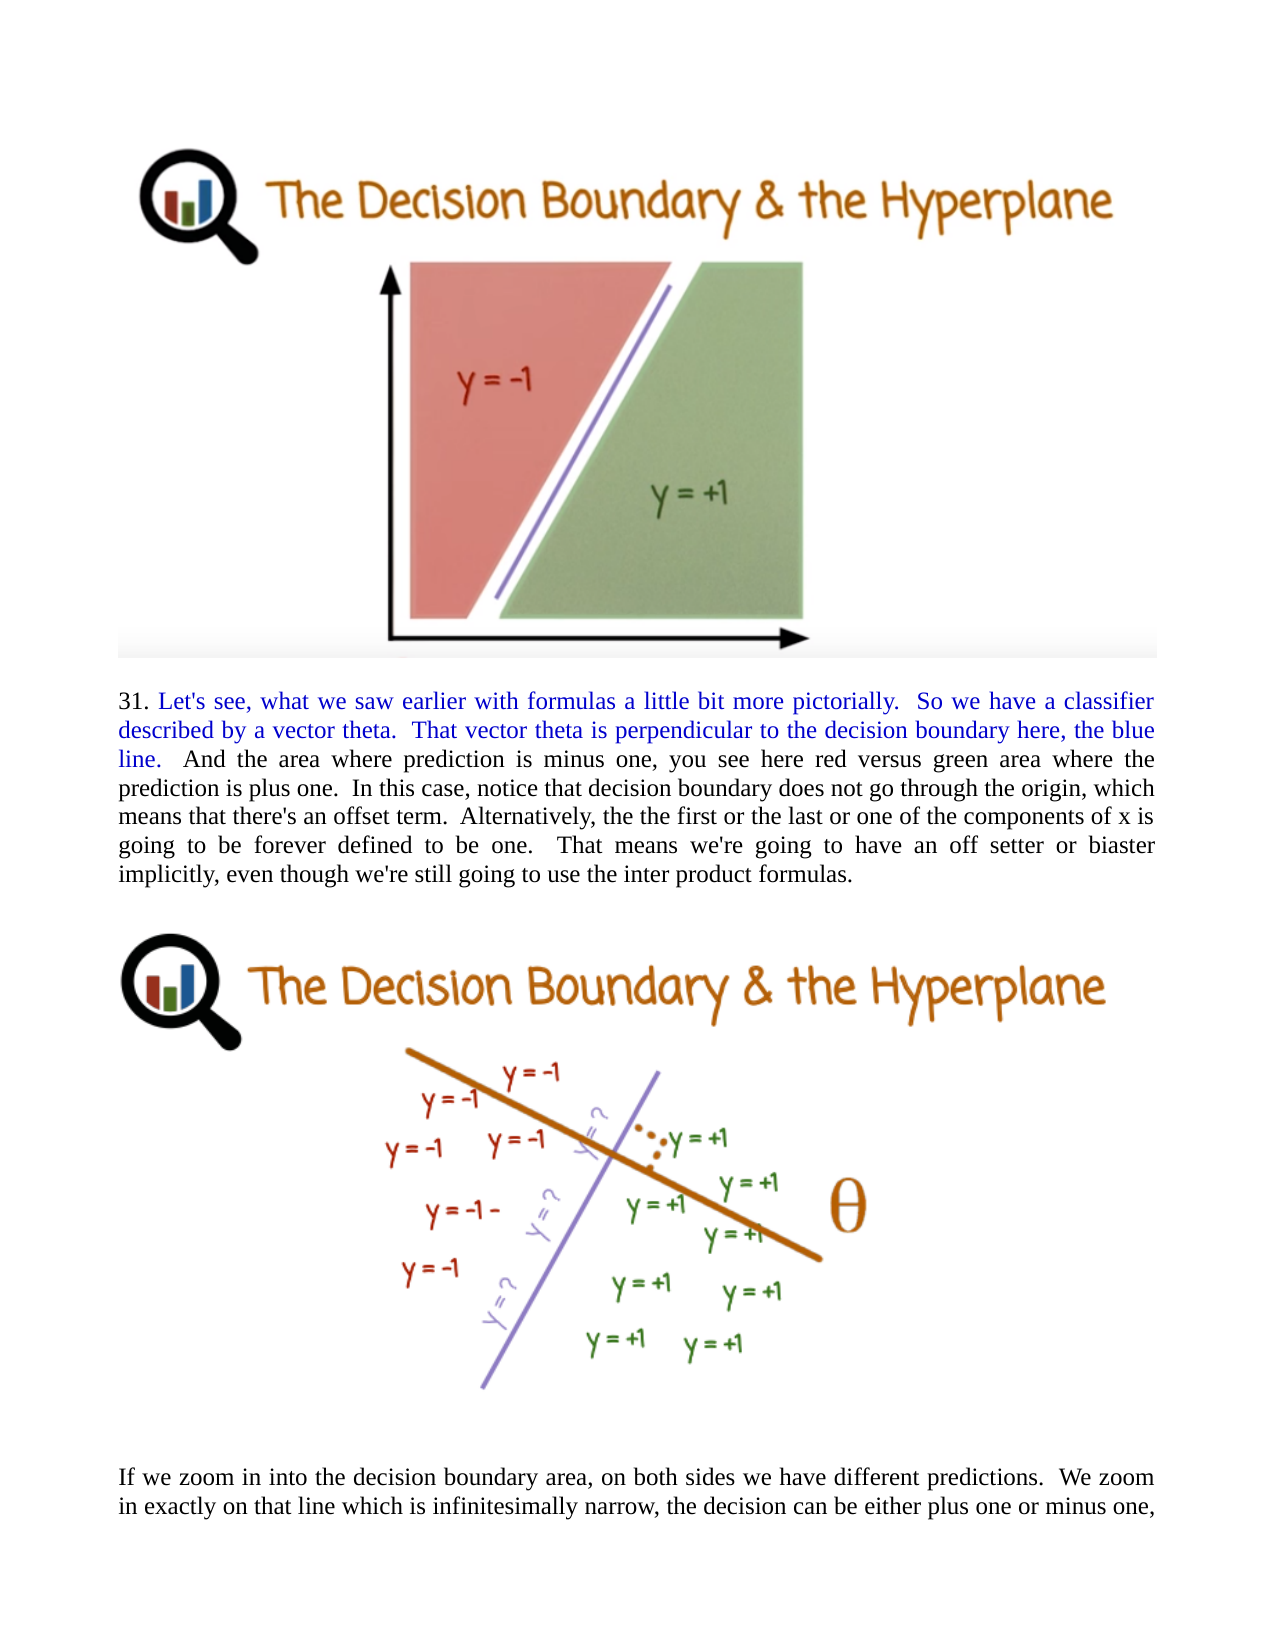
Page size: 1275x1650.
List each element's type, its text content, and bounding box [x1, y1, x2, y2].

picture [118, 916, 1157, 1405]
picture [118, 146, 1157, 658]
text 31. Let's see, what we saw earlier with formulas a little bit more pictorially. So we have a classifier described by a vector theta. That vector theta is perpendicular to the decision boundary here, the blue line. And the area where prediction is minus one, you see here red versus green area where the prediction is plus one. In this case, notice that decision boundary does not go through the origin, which means that there's an offset term. Alternatively, the the first or the last or one of the components of x is going to be forever defined to be one. That means we're going to have an off setter or biaster implicitly, even though we're still going to use the inter product formulas. [118, 686, 1157, 888]
text If we zoom in into the decision boundary area, on both sides we have different predictions. We zoom in exactly on that line which is infinitesimally narrow, the decision can be either plus one or minus one, [118, 1462, 1157, 1520]
